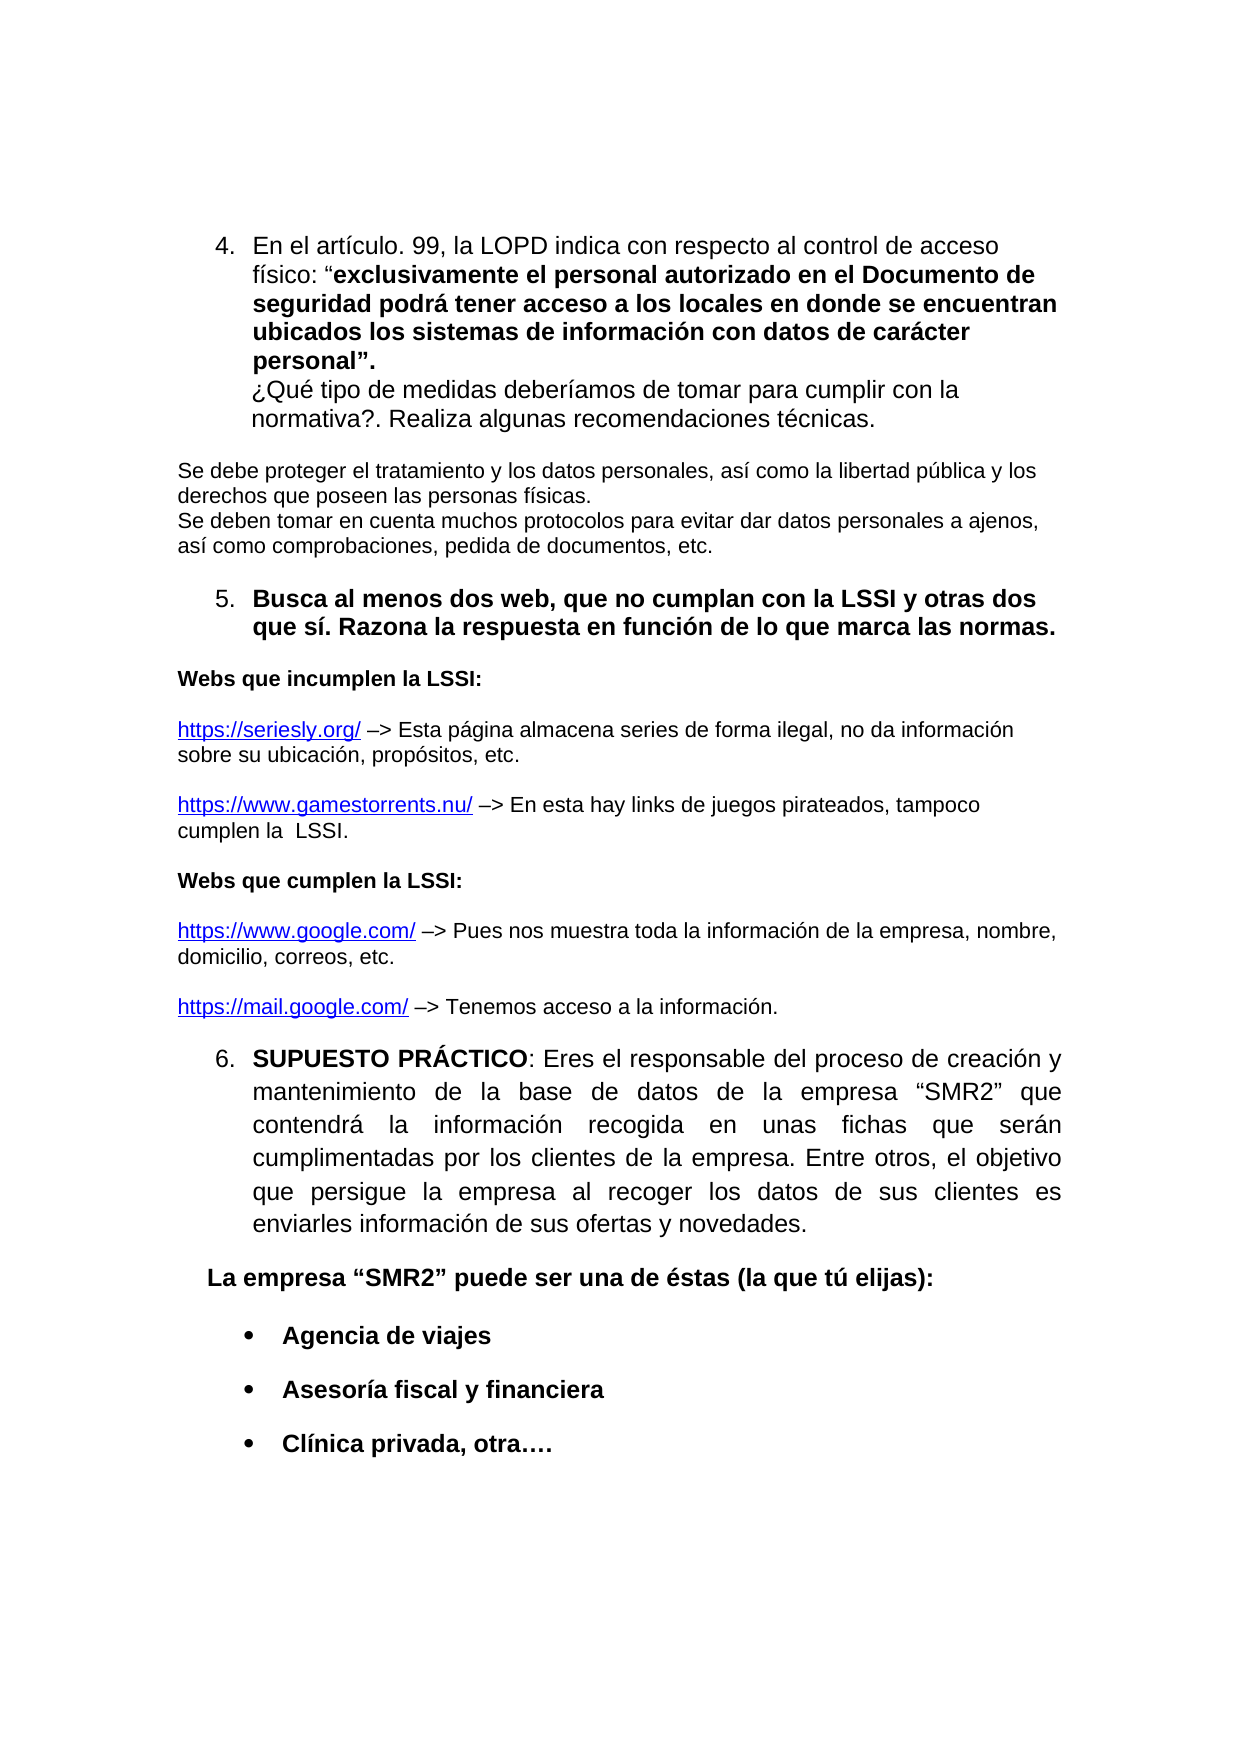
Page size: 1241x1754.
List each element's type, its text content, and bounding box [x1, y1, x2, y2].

text https://mail.google.com/ –> Tenemos acceso a la información. [177, 994, 1063, 1019]
text https://www.google.com/ –> Pues nos muestra toda la información de la empresa, nombre, domicilio, correos, etc. [177, 918, 1063, 969]
text Se debe proteger el tratamiento y los datos personales, así como la libertad pública y los derechos que poseen las personas físicas. [177, 457, 1063, 508]
text https://seriesly.org/ –> Esta página almacena series de forma ilegal, no da información sobre su ubicación, propósitos, etc. [177, 717, 1063, 767]
list Agencia de viajes [244, 1321, 1063, 1350]
text Webs que cumplen la LSSI: [177, 868, 1063, 893]
list Busca al menos dos web, que no cumplan con la LSSI y otras dos que sí. Razona la respuesta en función de lo que marca las normas. [215, 583, 1063, 641]
list En el artículo. 99, la LOPD indica con respecto al control de acceso físico: “exclusivamente el personal autorizado en el Documento de seguridad podrá tener acceso a los locales en donde se encuentran ubicados los sistemas de información con datos de carácter personal”. [215, 231, 1063, 375]
text ¿Qué tipo de medidas deberíamos de tomar para cumplir con la normativa?. Realiza algunas recomendaciones técnicas. [177, 375, 1063, 432]
text Webs que incumplen la LSSI: [177, 666, 1063, 691]
text Se deben tomar en cuenta muchos protocolos para evitar dar datos personales a ajenos, así como comprobaciones, pedida de documentos, etc. [177, 508, 1063, 558]
text La empresa “SMR2” puede ser una de éstas (la que tú elijas): [207, 1263, 1063, 1292]
text https://www.gamestorrents.nu/ –> En esta hay links de juegos pirateados, tampoco cumplen la LSSI. [177, 792, 1063, 843]
list Asesoría fiscal y financiera [244, 1375, 1063, 1404]
list Clínica privada, otra…. [244, 1429, 1063, 1458]
list SUPUESTO PRÁCTICO: Eres el responsable del proceso de creación y mantenimiento de la base de datos de la empresa “SMR2” que contendrá la información recogida en unas fichas que serán cumplimentadas por los clientes de la empresa. Entre otros, el objetivo que persigue la empresa al recoger los datos de sus clientes es enviarles información de sus ofertas y novedades. [215, 1044, 1063, 1238]
